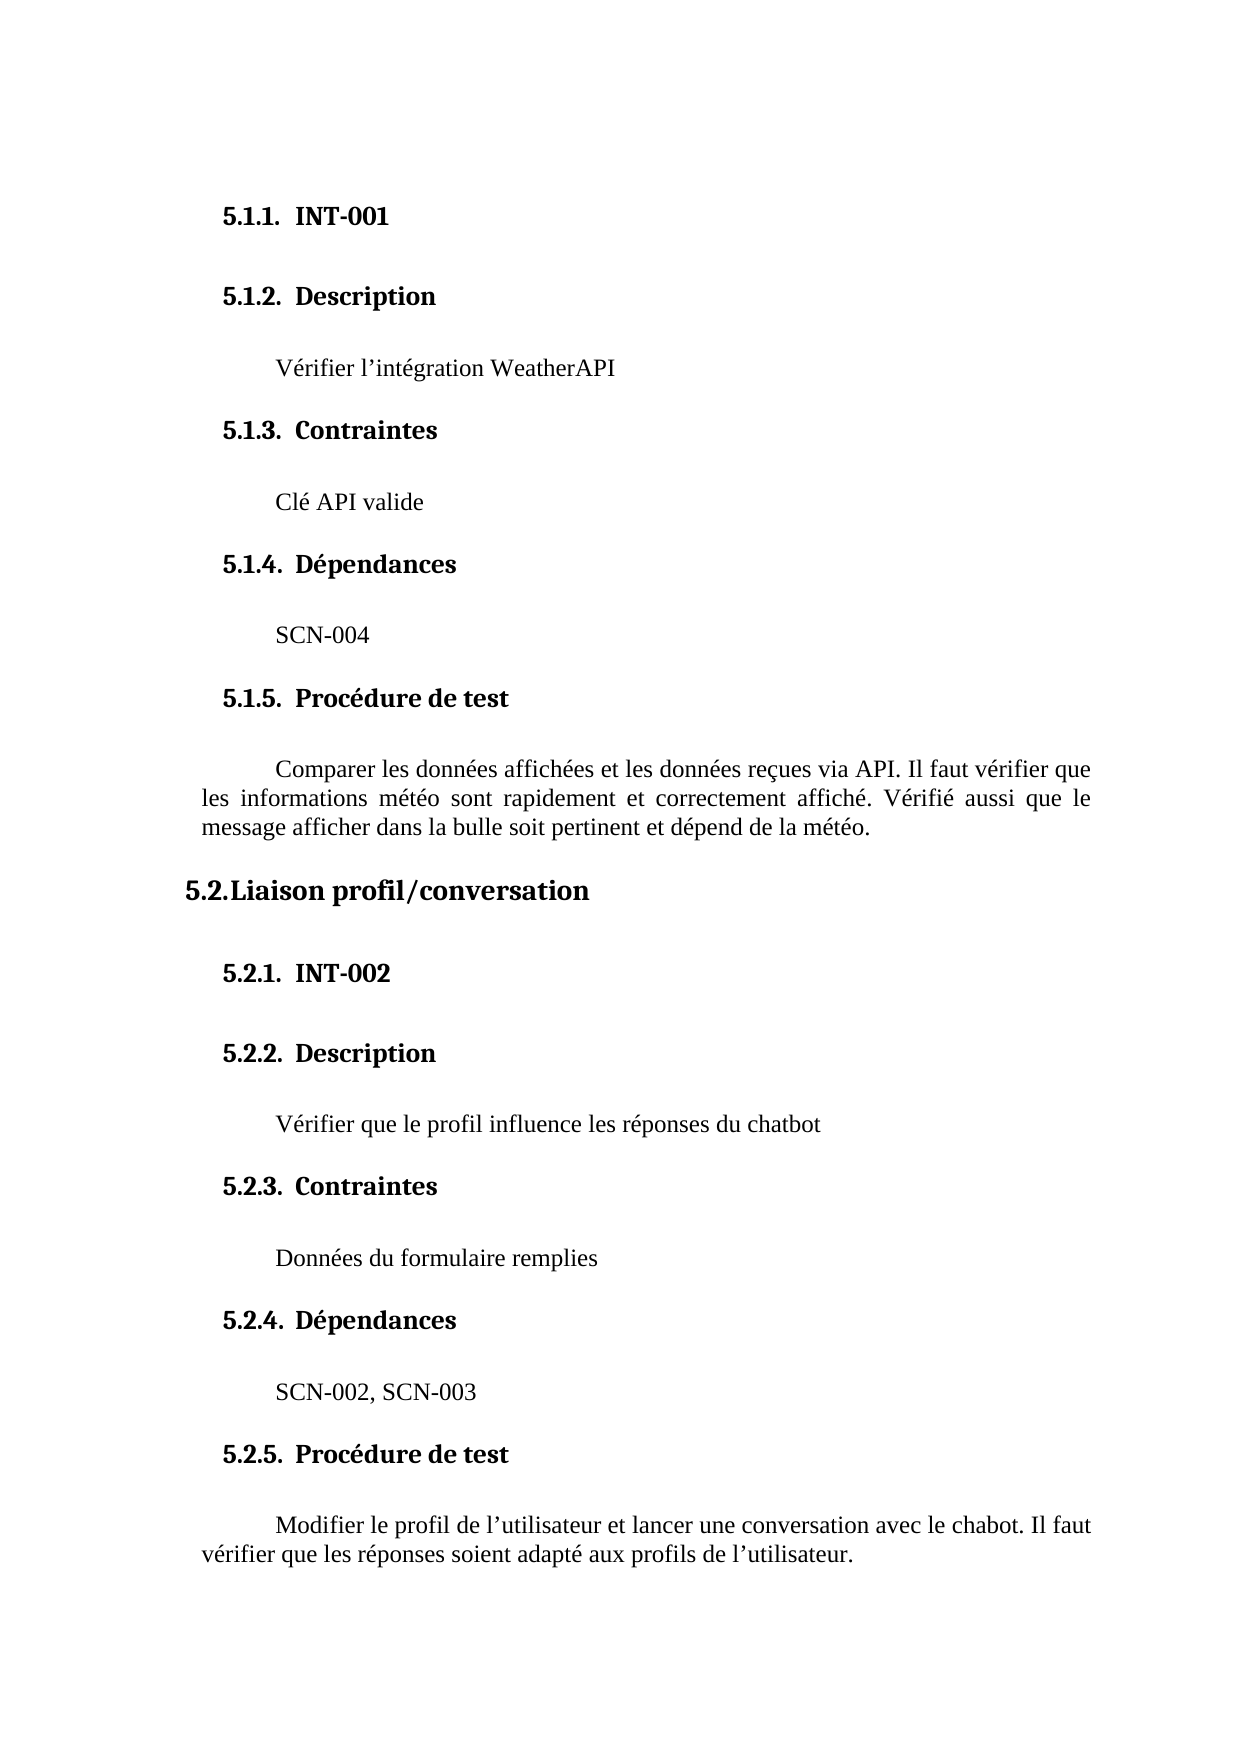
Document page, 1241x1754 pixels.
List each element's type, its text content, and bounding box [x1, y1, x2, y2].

subtitle INT-001 [223, 201, 1092, 233]
text SCN-002, SCN-003 [238, 1377, 1092, 1406]
subtitle Dépendances [223, 549, 1092, 580]
text Vérifier l’intégration WeatherAPI [275, 353, 1092, 382]
subtitle Dépendances [223, 1305, 1092, 1336]
subtitle Procédure de test [223, 683, 1092, 714]
text Comparer les données affichées et les données reçues via API. Il faut vérifier que les informations météo sont rapidement et correctement affiché. Vérifié aussi que le message afficher dans la bulle soit pertinent et dépend de la météo. [201, 754, 1092, 841]
subtitle Description [223, 281, 1092, 313]
text Données du formulaire remplies [275, 1243, 1092, 1272]
subtitle Contraintes [223, 415, 1092, 446]
subtitle INT-002 [223, 958, 1092, 989]
subtitle Procédure de test [223, 1439, 1092, 1470]
subtitle Liaison profil/conversation [185, 874, 1092, 907]
text Modifier le profil de l’utilisateur et lancer une conversation avec le chabot. Il faut vérifier que les réponses soient adapté aux profils de l’utilisateur. [201, 1511, 1092, 1568]
subtitle Contraintes [223, 1171, 1092, 1202]
text Vérifier que le profil influence les réponses du chatbot [275, 1109, 1092, 1138]
text Clé API valide [275, 487, 1092, 516]
text SCN-004 [238, 621, 1092, 649]
subtitle Description [223, 1038, 1092, 1069]
